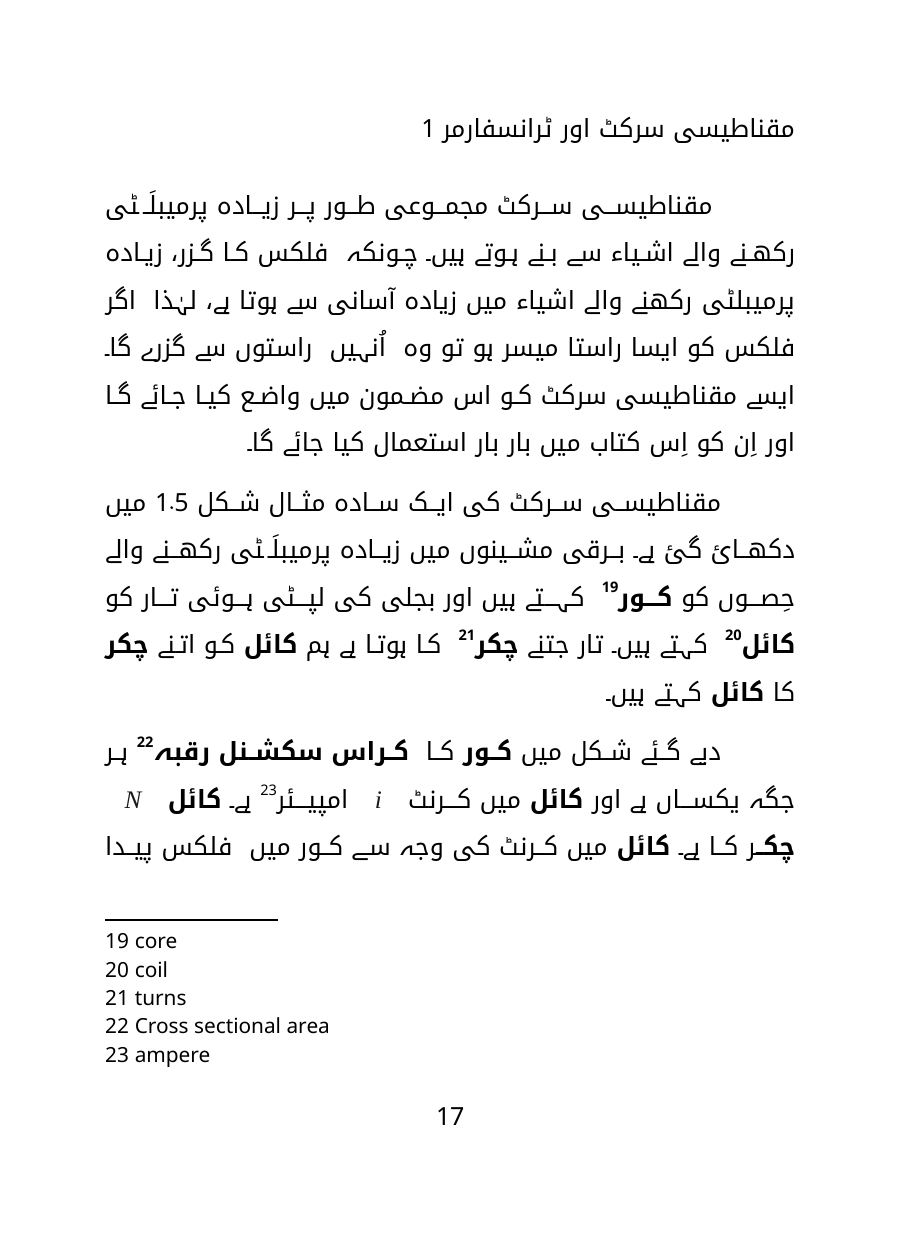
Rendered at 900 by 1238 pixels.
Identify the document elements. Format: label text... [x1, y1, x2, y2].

text دیے گئے شکل میں کور کا کراس سکشنل رقبہ ہر جگہ یکساں ہے اور کائل میں کرنٹ امپیئر ہے۔ کائل چکر کا ہے۔ کائل میں کرنٹ کی وجہ سے کور میں فلکس پیدا ہوتی ہے جسکو فلکس کی لکیروں سے ظاہر کیا گیا ہے۔ [105, 729, 795, 871]
text مقناطیسی سرکٹ مجموعی طور پر زیادہ پرمیبلَٹی رکھنے والے اشیاء سے بنے ہوتے ہیں۔ چونکہ فلکس کا گزر، زیادہ پرمیبلٹی رکھنے والے اشیاء میں زیادہ آسانی سے ہوتا ہے، لہٰذا اگر فلکس کو ایسا راستا میسر ہو تو وہ اُنہیں راستوں سے گزرے گا۔ ایسے مقناطیسی سرکٹ کو اس مضمون میں واضع کیا جائے گا اور اِن کو اِس کتاب میں بار بار استعمال کیا جائے گا۔ [105, 182, 795, 467]
text ampere [105, 1040, 795, 1068]
text turns [105, 983, 795, 1012]
text مقناطیسی سرکٹ کی ایک سادہ مثال شکل 1.5 میں دکھائ گئ ہے۔ برقی مشینوں میں زیادہ پرمیبلَٹی رکھنے والے حِصوں کو کور کہتے ہیں اور بجلی کی لپٹی ہوئی تار کو کائل کہتے ہیں۔ تار جتنے چکر کا ہوتا ہے ہم کائل کو اتنے چکر کا کائل کہتے ہیں۔ [105, 479, 795, 716]
text core [105, 926, 795, 955]
text Cross sectional area [105, 1012, 795, 1040]
text coil [105, 955, 795, 983]
